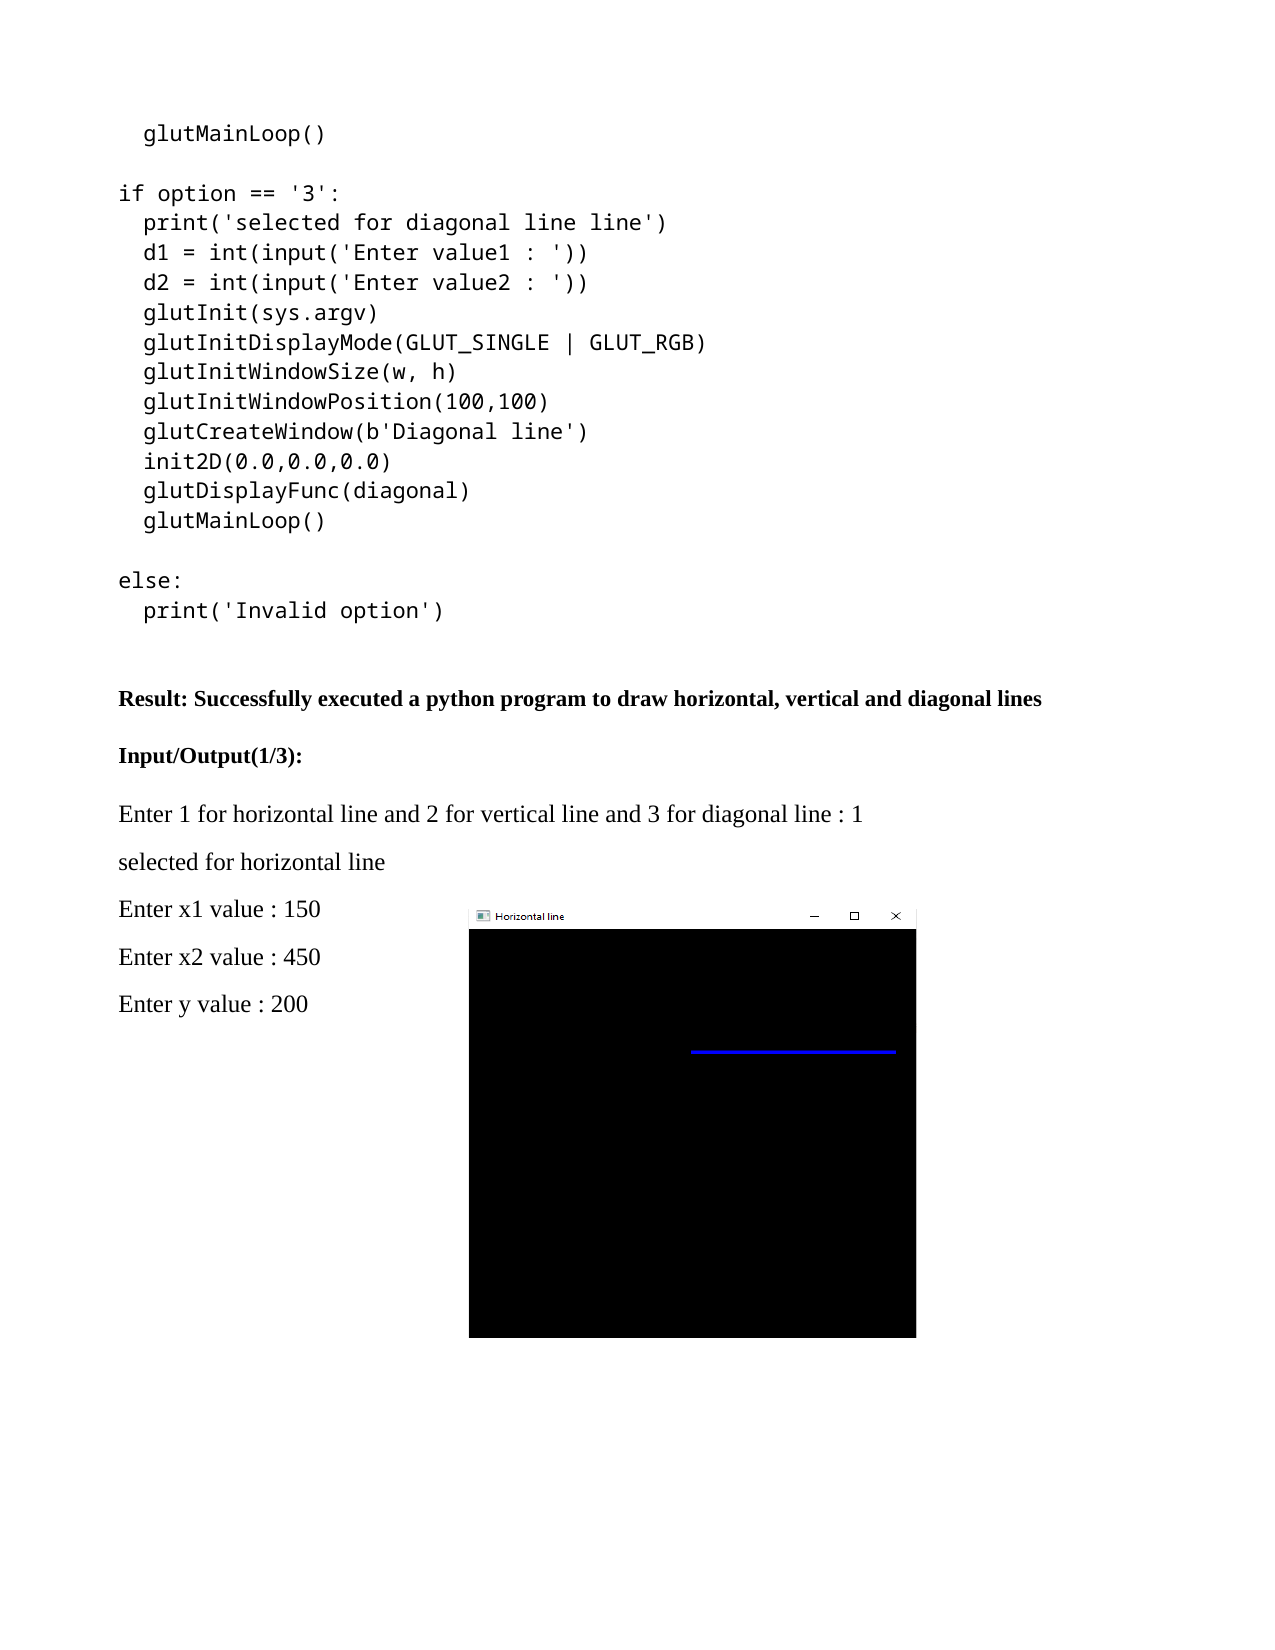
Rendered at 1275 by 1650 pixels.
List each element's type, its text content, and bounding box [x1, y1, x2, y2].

text Result: Successfully executed a python program to draw horizontal, vertical and diagonal lines [118, 685, 1157, 711]
text [917, 989, 1157, 1018]
text if option == '3': [118, 178, 1157, 207]
text [917, 942, 1157, 971]
text glutDisplayFunc(diagonal) [118, 476, 1157, 505]
text glutMainLoop() [118, 118, 1157, 148]
text Enter y value : 200 [118, 989, 468, 1018]
text else: [118, 565, 1157, 594]
text glutInit(sys.argv) [118, 297, 1157, 327]
text glutInitWindowPosition(100,100) [118, 386, 1157, 416]
text glutInitWindowSize(w, h) [118, 356, 1157, 386]
text d2 = int(input('Enter value2 : ')) [118, 267, 1157, 297]
text Enter x1 value : 150 [118, 894, 1157, 923]
text Enter x2 value : 450 [118, 942, 468, 971]
text print('Invalid option') [118, 594, 1157, 624]
text glutCreateWindow(b'Diagonal line') [118, 416, 1157, 446]
text print('selected for diagonal line line') [118, 207, 1157, 237]
text selected for horizontal line [118, 847, 1157, 876]
text Input/Output(1/3): [118, 742, 1157, 768]
text init2D(0.0,0.0,0.0) [118, 446, 1157, 476]
text glutInitDisplayMode(GLUT_SINGLE | GLUT_RGB) [118, 327, 1157, 356]
text Enter 1 for horizontal line and 2 for vertical line and 3 for diagonal line : 1 [118, 799, 1157, 828]
text glutMainLoop() [118, 505, 1157, 535]
picture [468, 909, 917, 1338]
text d1 = int(input('Enter value1 : ')) [118, 237, 1157, 267]
